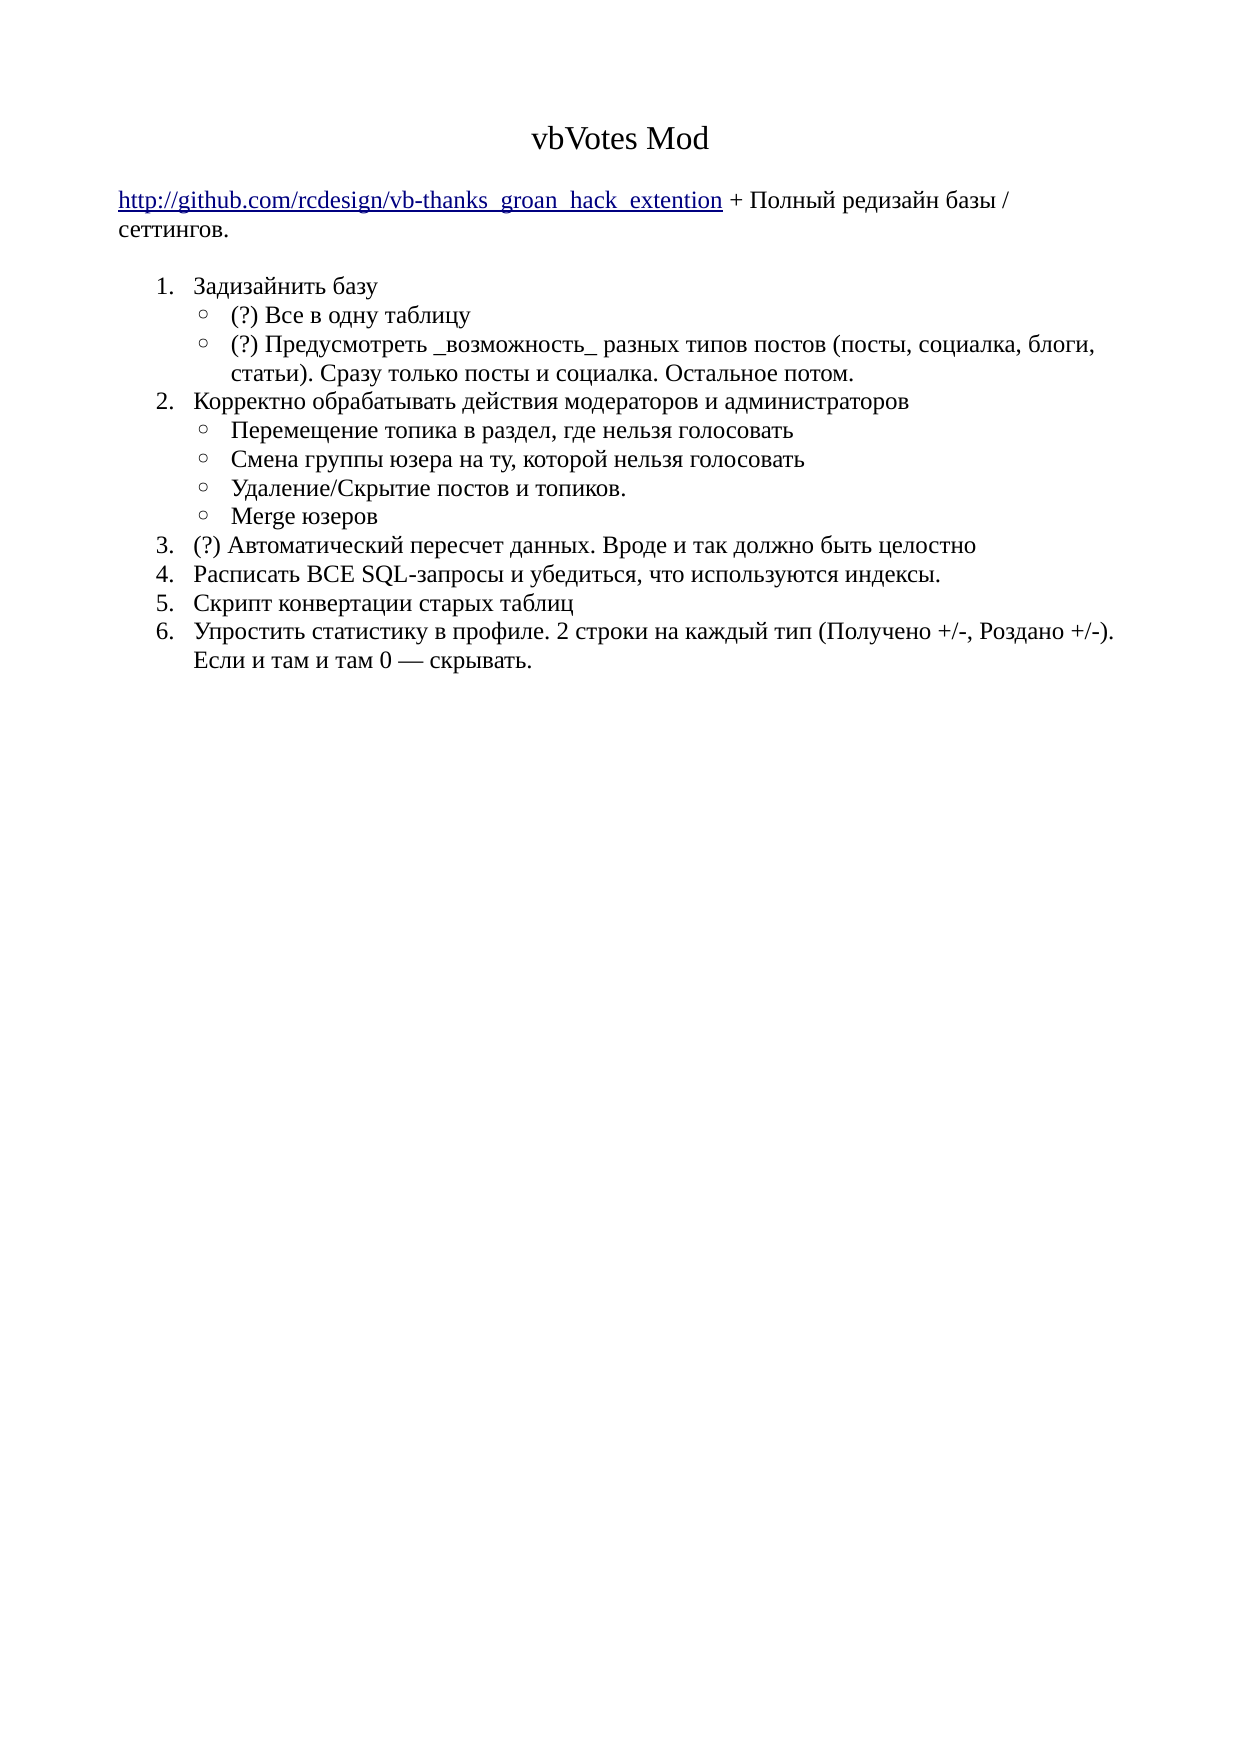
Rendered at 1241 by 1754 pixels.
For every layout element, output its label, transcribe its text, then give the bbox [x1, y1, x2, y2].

list Смена группы юзера на ту, которой нельзя голосовать [193, 444, 1122, 473]
text vbVotes Mod [118, 118, 1122, 156]
list Merge юзеров [193, 501, 1122, 530]
list Расписать ВСЕ SQL-запросы и убедиться, что используются индексы. [156, 559, 1122, 588]
list Перемещение топика в раздел, где нельзя голосовать [193, 415, 1122, 444]
text http://github.com/rcdesign/vb-thanks_groan_hack_extention + Полный редизайн базы / сеттингов. [118, 185, 1122, 243]
list Скрипт конвертации старых таблиц [156, 588, 1122, 616]
list (?) Автоматический пересчет данных. Вроде и так должно быть целостно [156, 530, 1122, 559]
list Упростить статистику в профиле. 2 строки на каждый тип (Получено +/-, Роздано +/-). Если и там и там 0 — скрывать. [156, 616, 1122, 674]
list (?) Предусмотреть _возможность_ разных типов постов (посты, социалка, блоги, статьи). Сразу только посты и социалка. Остальное потом. [193, 329, 1122, 386]
list (?) Все в одну таблицу [193, 300, 1122, 329]
list Удаление/Скрытие постов и топиков. [193, 473, 1122, 501]
list Корректно обрабатывать действия модераторов и администраторов [156, 386, 1122, 415]
list Задизайнить базу [156, 271, 1122, 300]
